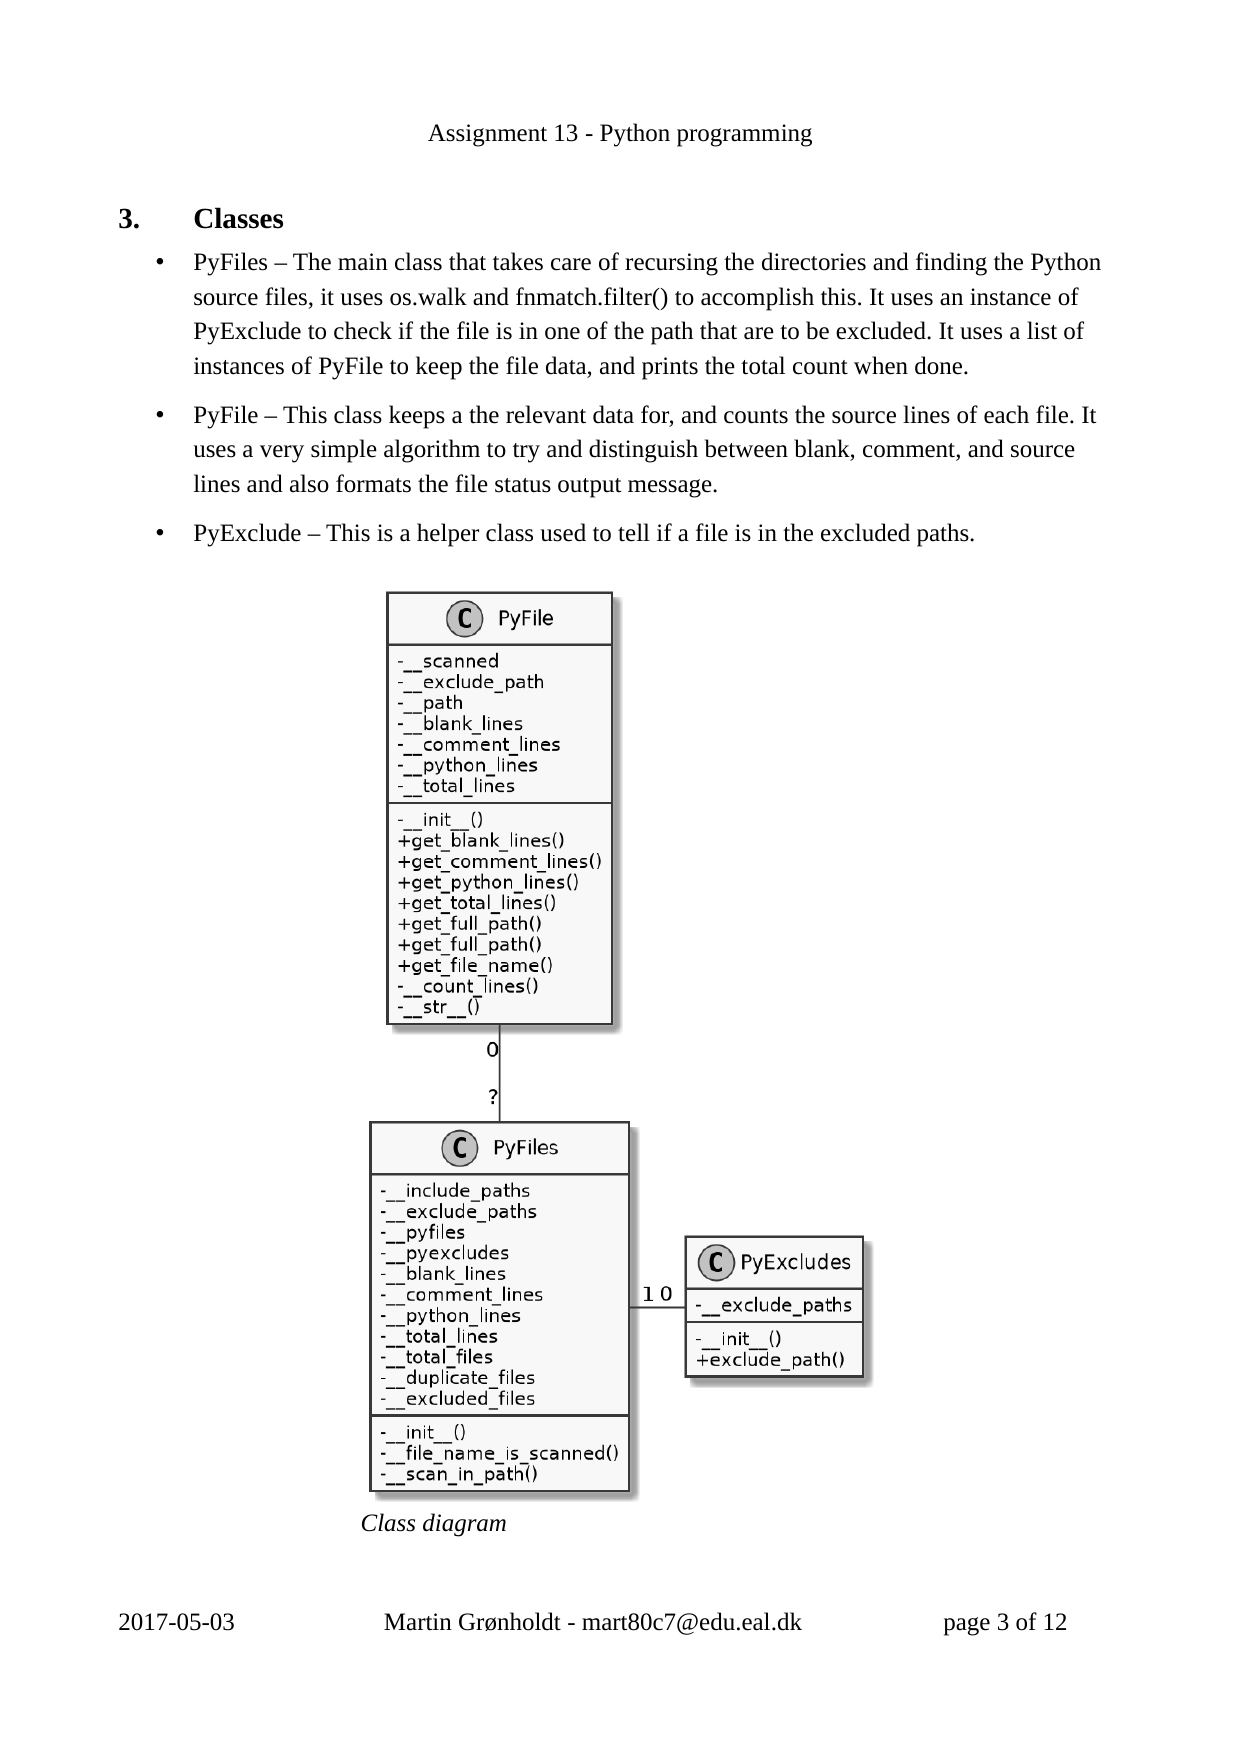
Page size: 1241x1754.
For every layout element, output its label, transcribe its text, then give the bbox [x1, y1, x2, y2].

text Class diagram [360, 1508, 880, 1537]
list PyFiles – The main class that takes care of recursing the directories and finding the Python source files, it uses os.walk and fnmatch.filter() to accomplish this. It uses an instance of PyExclude to check if the file is in one of the path that are to be excluded. It uses a list of instances of PyFile to keep the file data, and prints the total count when done. [156, 247, 1122, 379]
picture [360, 579, 880, 1508]
subtitle Classes [118, 201, 1122, 235]
list PyFile – This class keeps a the relevant data for, and counts the source lines of each file. It uses a very simple algorithm to try and distinguish between blank, comment, and source lines and also formats the file status output message. [156, 400, 1122, 498]
list PyExclude – This is a helper class used to tell if a file is in the excluded paths. [156, 518, 1122, 547]
